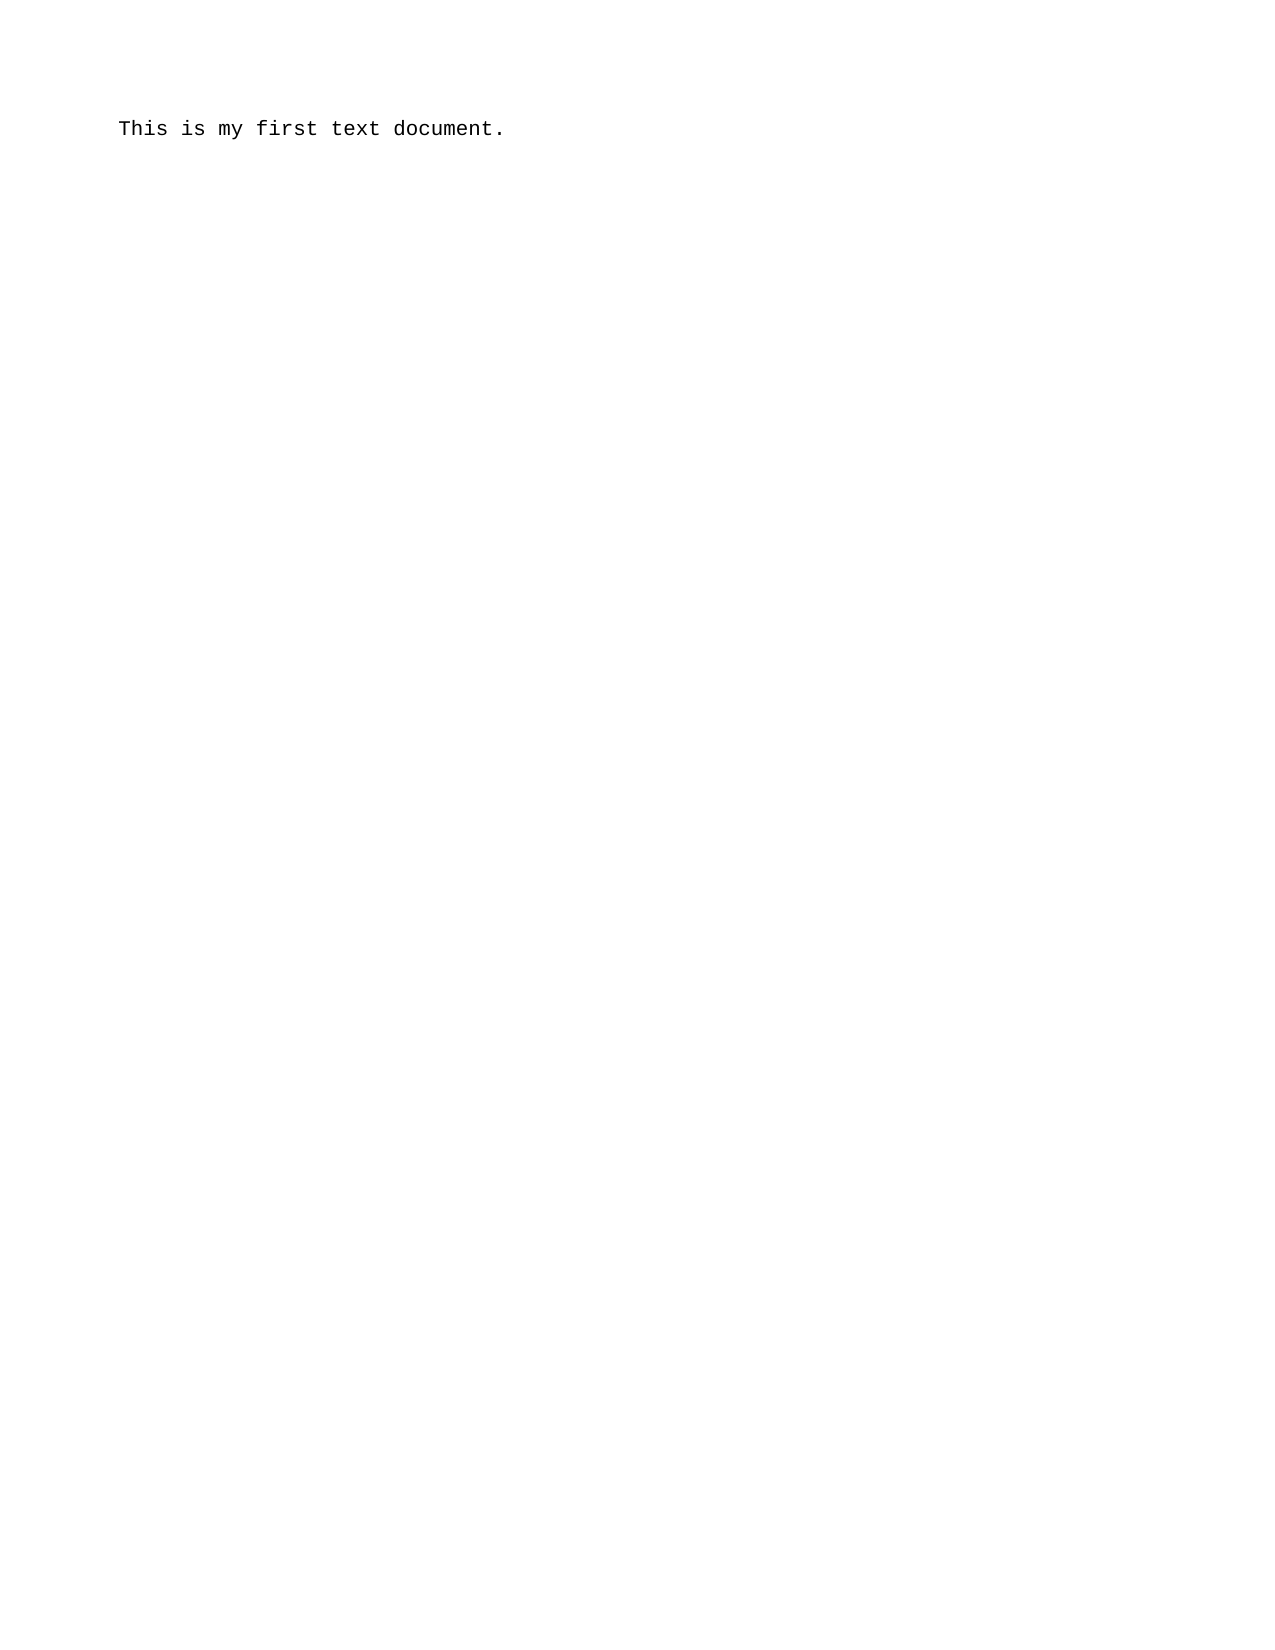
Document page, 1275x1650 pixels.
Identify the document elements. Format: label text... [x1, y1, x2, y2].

text This is my first text document. [118, 118, 1157, 142]
